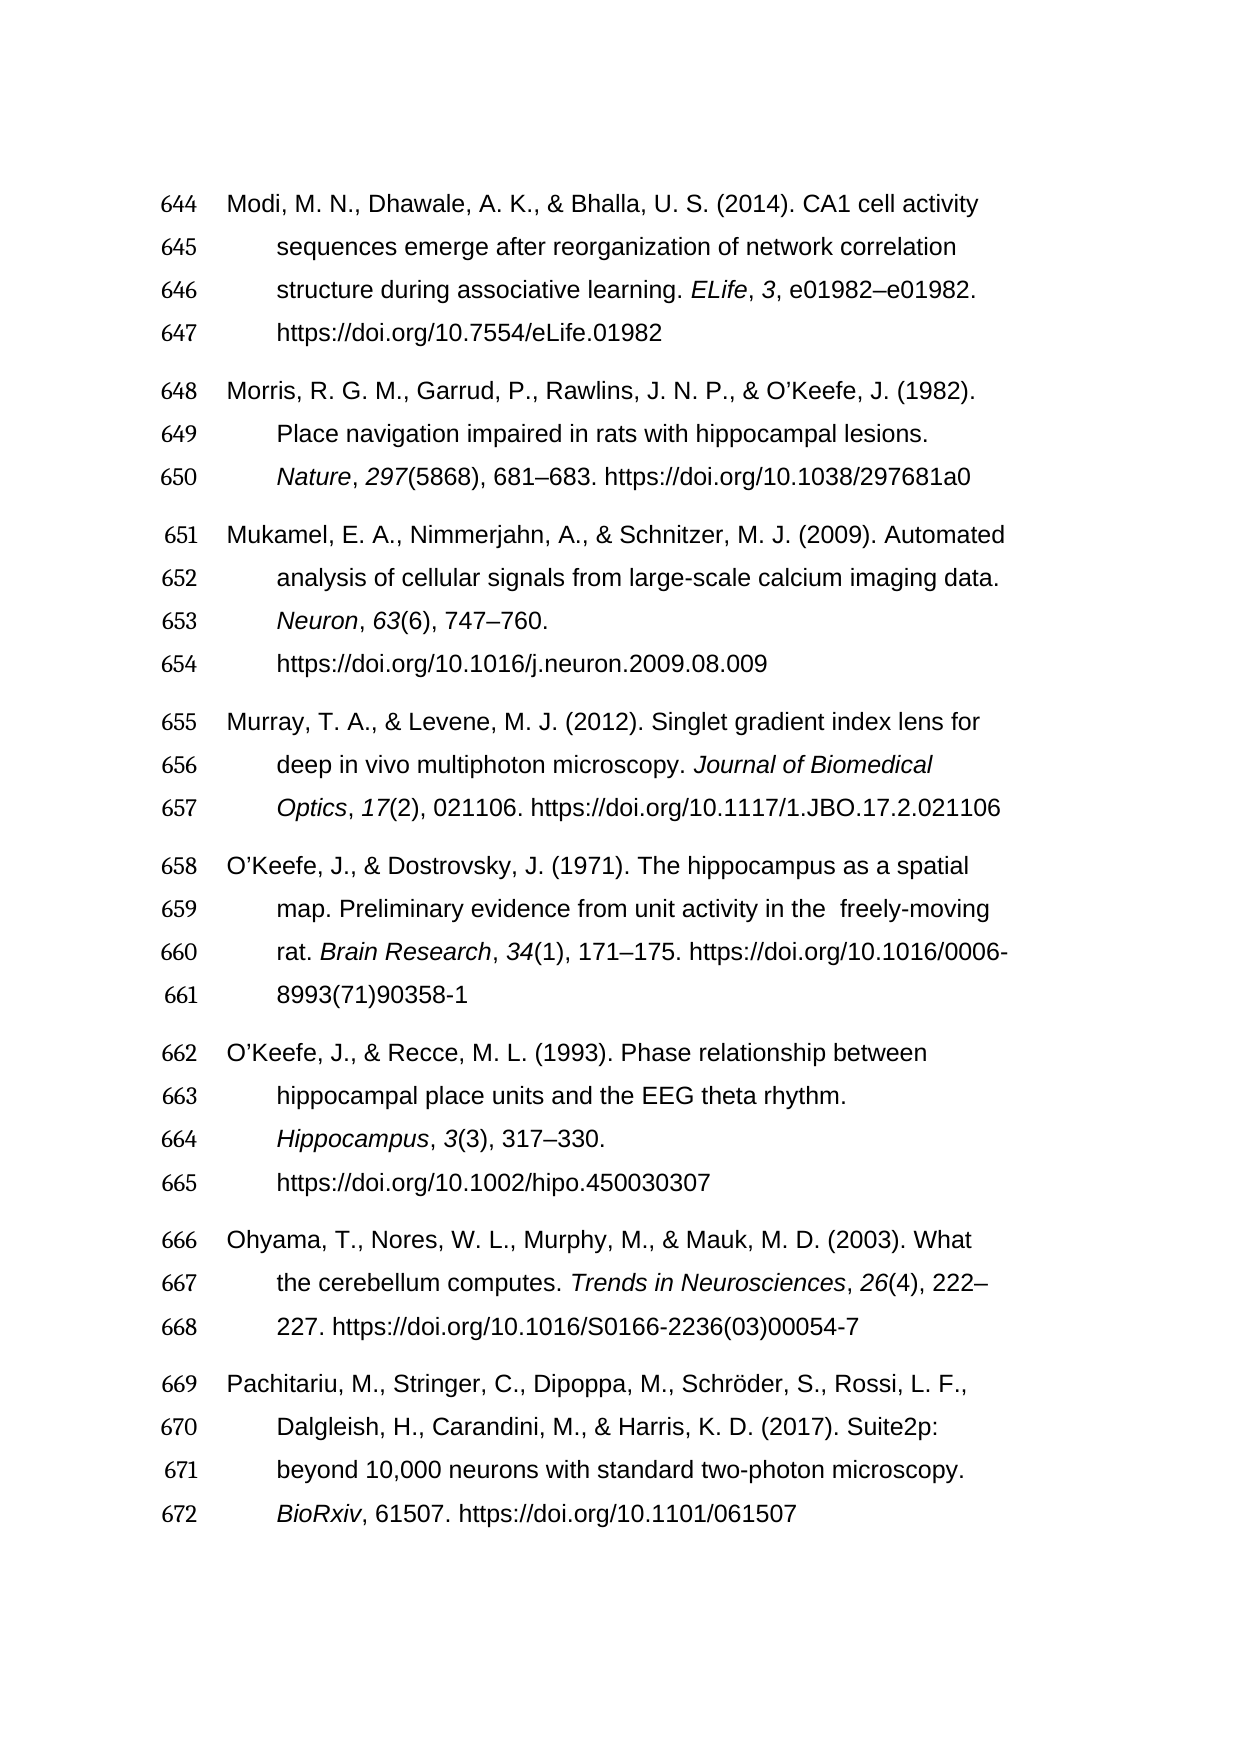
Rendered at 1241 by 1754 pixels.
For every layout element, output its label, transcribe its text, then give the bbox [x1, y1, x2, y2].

text Murray, T. A., & Levene, M. J. (2012). Singlet gradient index lens for deep in vivo multiphoton microscopy. Journal of Biomedical Optics, 17(2), 021106. https://doi.org/10.1117/1.JBO.17.2.021106 [226, 707, 1014, 822]
text O’Keefe, J., & Dostrovsky, J. (1971). The hippocampus as a spatial map. Preliminary evidence from unit activity in the freely-moving rat. Brain Research, 34(1), 171–175. https://doi.org/10.1016/0006-8993(71)90358-1 [226, 851, 1014, 1009]
text O’Keefe, J., & Recce, M. L. (1993). Phase relationship between hippocampal place units and the EEG theta rhythm. Hippocampus, 3(3), 317–330. https://doi.org/10.1002/hipo.450030307 [226, 1038, 1014, 1196]
text Pachitariu, M., Stringer, C., Dipoppa, M., Schröder, S., Rossi, L. F., Dalgleish, H., Carandini, M., & Harris, K. D. (2017). Suite2p: beyond 10,000 neurons with standard two-photon microscopy. BioRxiv, 61507. https://doi.org/10.1101/061507 [226, 1369, 1014, 1527]
text Modi, M. N., Dhawale, A. K., & Bhalla, U. S. (2014). CA1 cell activity sequences emerge after reorganization of network correlation structure during associative learning. ELife, 3, e01982–e01982. https://doi.org/10.7554/eLife.01982 [226, 189, 1014, 347]
text Ohyama, T., Nores, W. L., Murphy, M., & Mauk, M. D. (2003). What the cerebellum computes. Trends in Neurosciences, 26(4), 222–227. https://doi.org/10.1016/S0166-2236(03)00054-7 [226, 1225, 1014, 1340]
text Morris, R. G. M., Garrud, P., Rawlins, J. N. P., & O’Keefe, J. (1982). Place navigation impaired in rats with hippocampal lesions. Nature, 297(5868), 681–683. https://doi.org/10.1038/297681a0 [226, 376, 1014, 491]
text Mukamel, E. A., Nimmerjahn, A., & Schnitzer, M. J. (2009). Automated analysis of cellular signals from large-scale calcium imaging data. Neuron, 63(6), 747–760. https://doi.org/10.1016/j.neuron.2009.08.009 [226, 520, 1014, 678]
